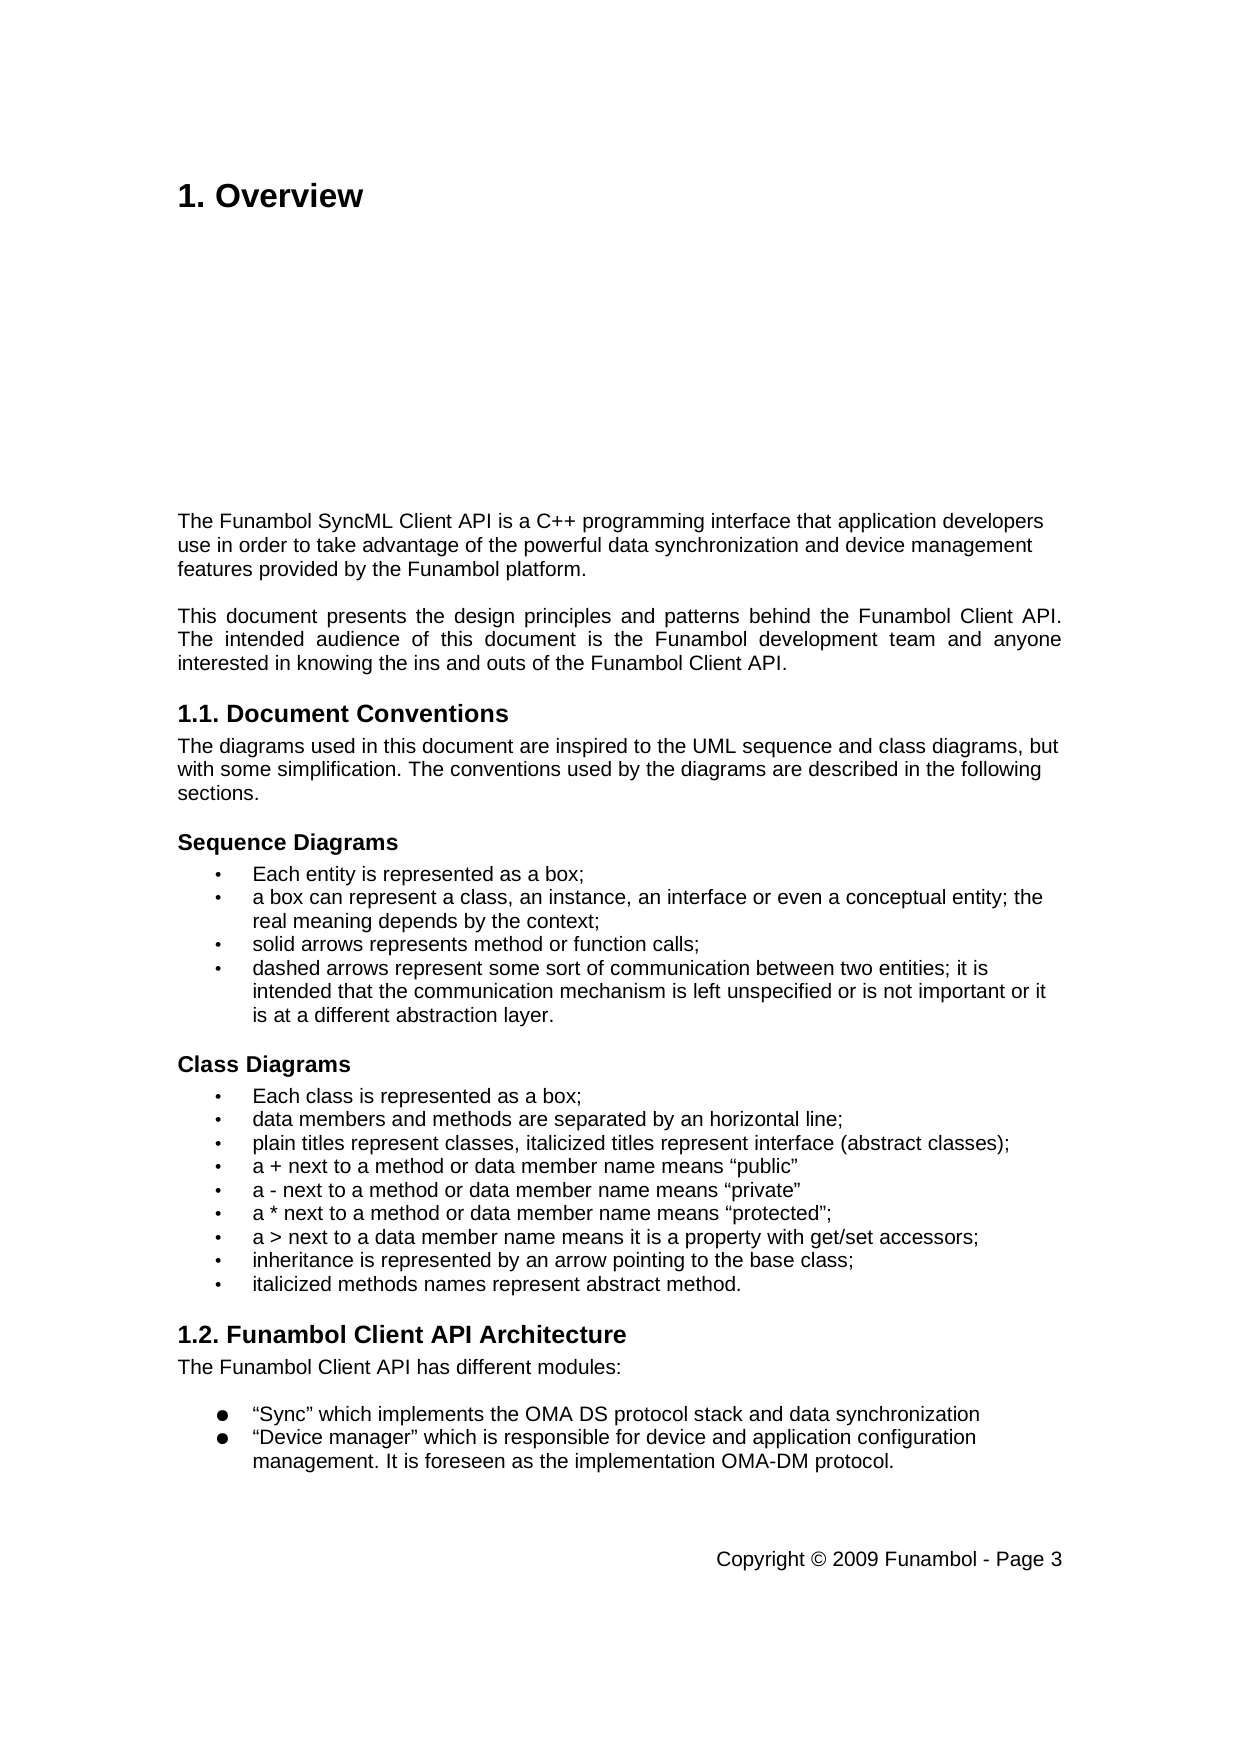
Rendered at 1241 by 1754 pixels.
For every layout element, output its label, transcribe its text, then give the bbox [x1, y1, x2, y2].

text The Funambol Client API has different modules: [177, 1355, 1063, 1379]
subtitle Document Conventions [177, 700, 1063, 728]
list inheritance is represented by an arrow pointing to the base class; [215, 1249, 1063, 1272]
list solid arrows represents method or function calls; [215, 933, 1063, 956]
list dashed arrows represent some sort of communication between two entities; it is intended that the communication mechanism is left unspecified or is not important or it is at a different abstraction layer. [215, 956, 1063, 1027]
list a box can represent a class, an instance, an interface or even a conceptual entity; the real meaning depends by the context; [215, 886, 1063, 933]
subtitle Funambol Client API Architecture [177, 1321, 1063, 1349]
list “Sync” which implements the OMA DS protocol stack and data synchronization [215, 1402, 1063, 1426]
list data members and methods are separated by an horizontal line; [215, 1108, 1063, 1131]
list Each class is represented as a box; [215, 1084, 1063, 1108]
list a > next to a data member name means it is a property with get/set accessors; [215, 1225, 1063, 1249]
list “Device manager” which is responsible for device and application configuration management. It is foreseen as the implementation OMA-DM protocol. [215, 1426, 1063, 1473]
list plain titles represent classes, italicized titles represent interface (abstract classes); [215, 1131, 1063, 1155]
text This document presents the design principles and patterns behind the Funambol Client API. The intended audience of this document is the Funambol development team and anyone interested in knowing the ins and outs of the Funambol Client API. [177, 604, 1063, 675]
subtitle Class Diagrams [177, 1052, 1063, 1078]
subtitle Sequence Diagrams [177, 830, 1063, 856]
list a * next to a method or data member name means “protected”; [215, 1202, 1063, 1225]
subtitle Overview [177, 177, 1063, 215]
text The diagrams used in this document are inspired to the UML sequence and class diagrams, but with some simplification. The conventions used by the diagrams are described in the following sections. [177, 734, 1063, 805]
list italicized methods names represent abstract method. [215, 1272, 1063, 1296]
text The Funambol SyncML Client API is a C++ programming interface that application developers use in order to take advantage of the powerful data synchronization and device management features provided by the Funambol platform. [177, 510, 1063, 581]
list a + next to a method or data member name means “public” [215, 1155, 1063, 1178]
list a - next to a method or data member name means “private” [215, 1178, 1063, 1202]
list Each entity is represented as a box; [215, 862, 1063, 886]
